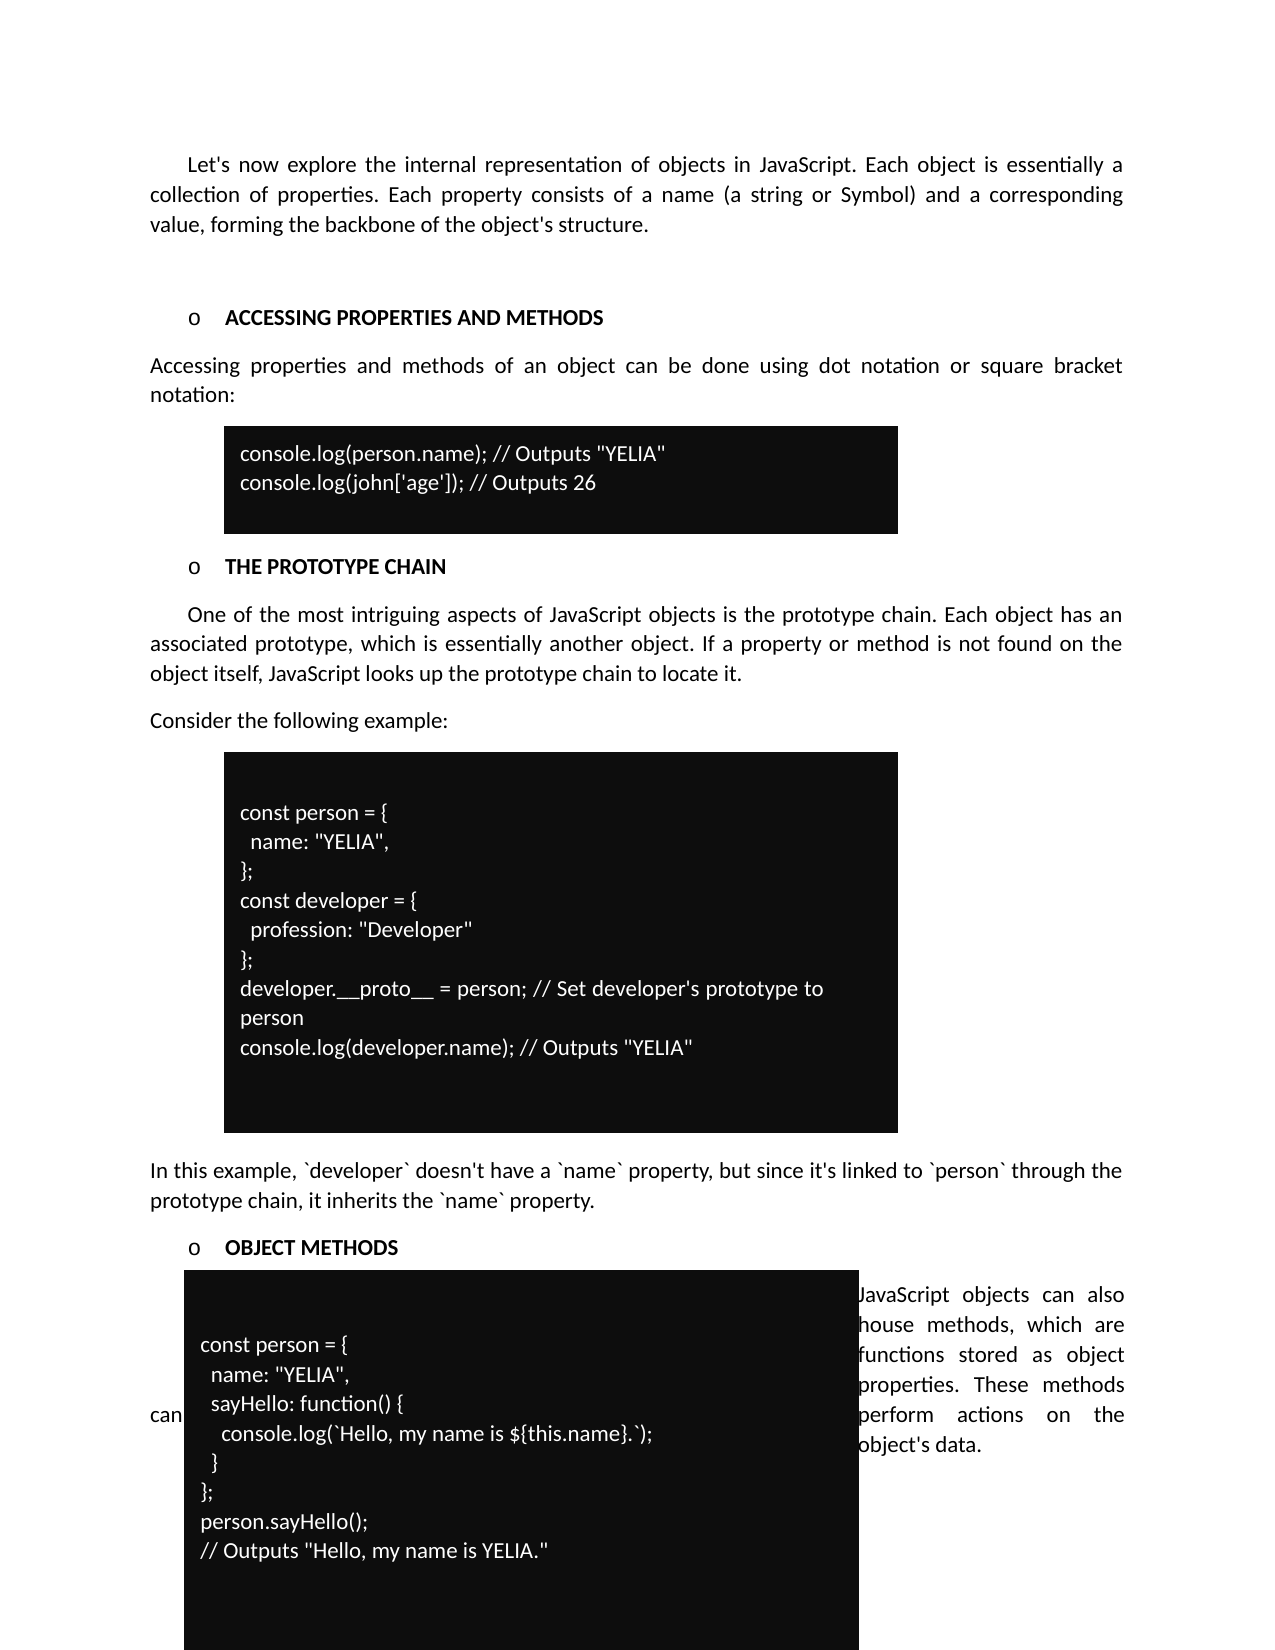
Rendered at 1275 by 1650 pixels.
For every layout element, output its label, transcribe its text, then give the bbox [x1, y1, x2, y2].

text Let's now explore the internal representation of objects in JavaScript. Each object is essentially a collection of properties. Each property consists of a name (a string or Symbol) and a corresponding value, forming the backbone of the object's structure. [150, 150, 1125, 238]
text One of the most intriguing aspects of JavaScript objects is the prototype chain. Each object has an associated prototype, which is essentially another object. If a property or method is not found on the object itself, JavaScript looks up the prototype chain to locate it. [150, 600, 1125, 687]
list THE PROTOTYPE CHAIN [187, 552, 1125, 581]
list ACCESSING PROPERTIES AND METHODS [187, 303, 1125, 332]
text JavaScript objects can also house methods, which are functions stored as object properties. These methods can perform actions on the object's data. [150, 1280, 184, 1458]
text In this example, `developer` doesn't have a `name` property, but since it's linked to `person` through the prototype chain, it inherits the `name` property. [150, 1156, 1125, 1214]
text JavaScript objects can also house methods, which are functions stored as object properties. These methods can perform actions on the object's data. [859, 1280, 1125, 1458]
text Accessing properties and methods of an object can be done using dot notation or square bracket notation: [150, 351, 1125, 409]
list OBJECT METHODS [187, 1233, 1125, 1262]
text Consider the following example: [150, 706, 1125, 734]
